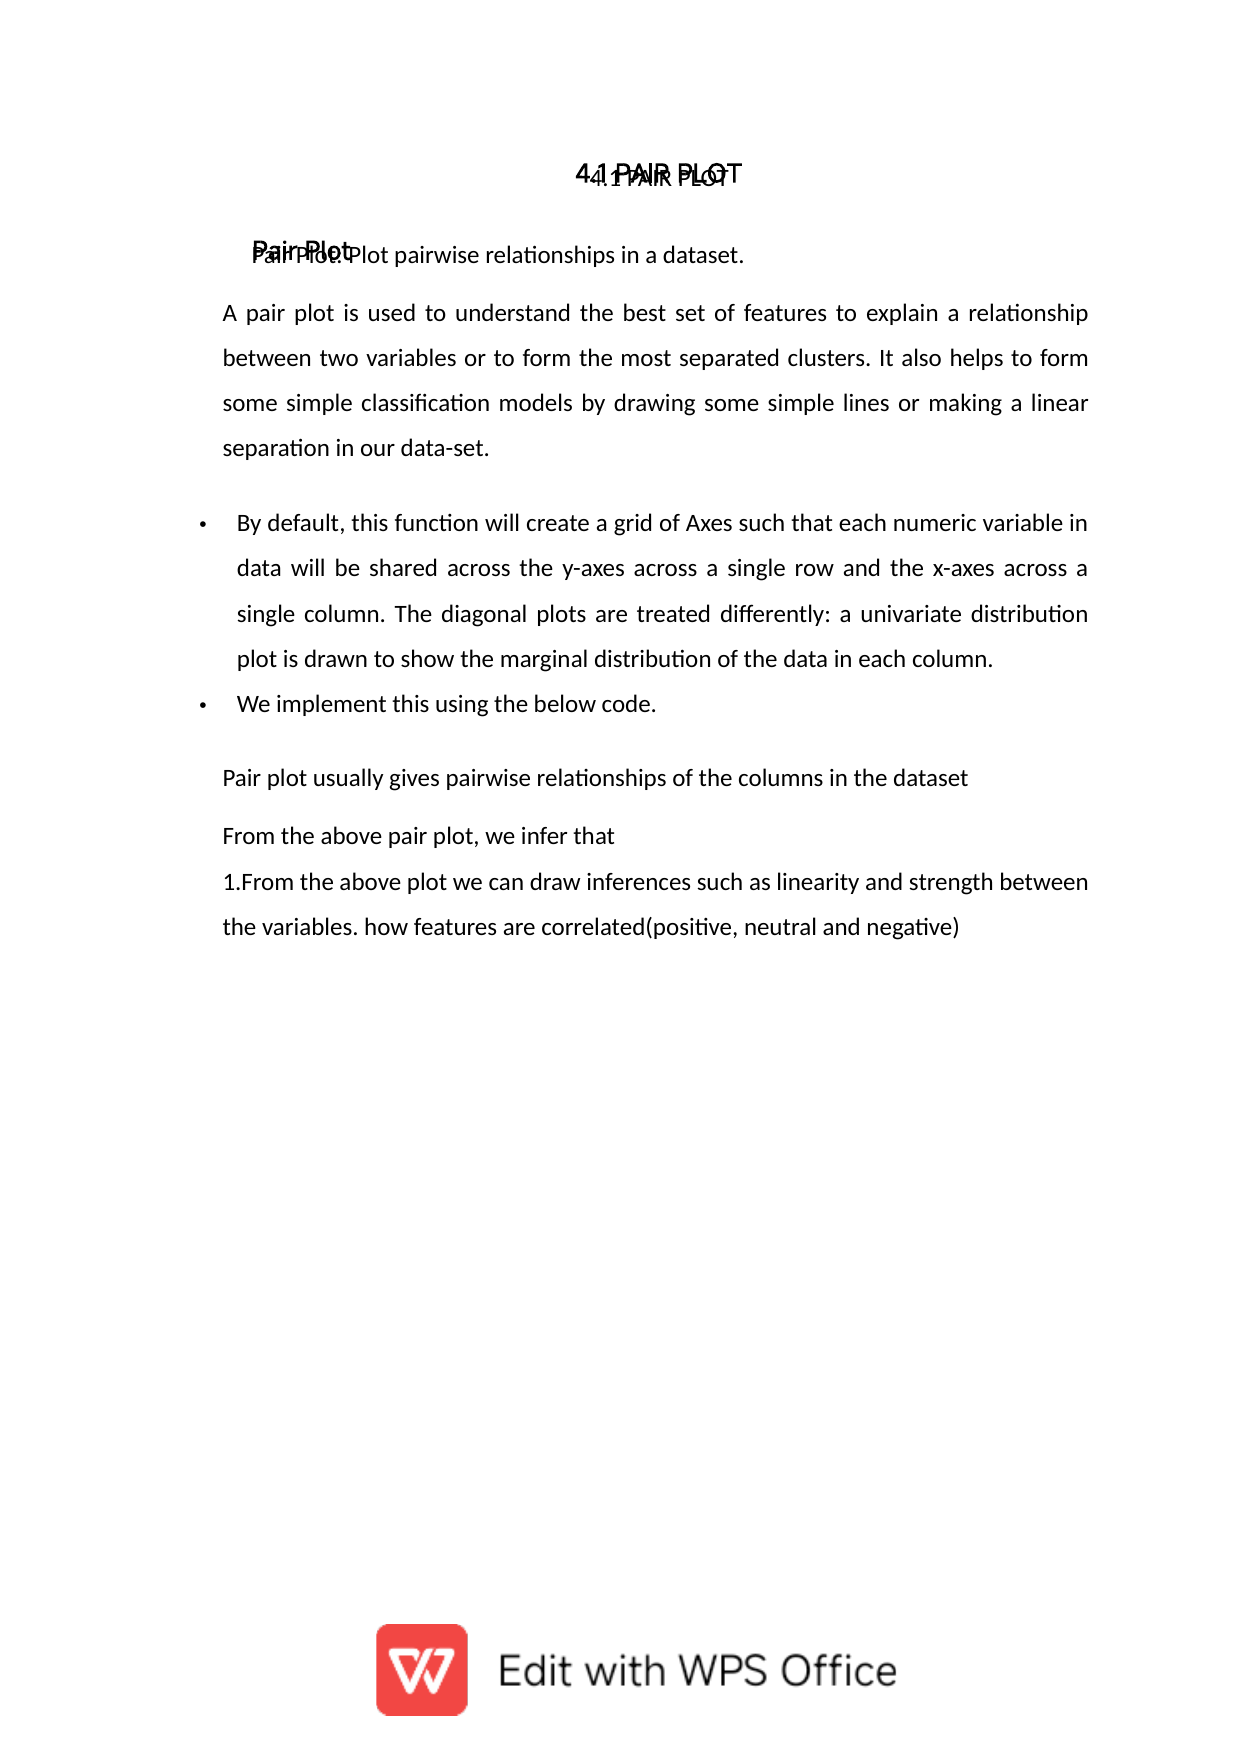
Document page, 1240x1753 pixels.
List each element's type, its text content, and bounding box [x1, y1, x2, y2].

list We implement this using the below code. [199, 688, 1090, 719]
text A pair plot is used to understand the best set of features to explain a relationship between two variables or to form the most separated clusters. It also helps to form some simple classification models by drawing some simple lines or making a linear separation in our data-set. [222, 297, 1090, 463]
text Pair plot usually gives pairwise relationships of the columns in the dataset [222, 763, 1090, 793]
text 4.1 PAIR PLOT [228, 162, 1090, 193]
list By default, this function will create a grid of Axes such that each numeric variable in data will be shared across the y-axes across a single row and the x-axes across a single column. The diagonal plots are treated differently: a univariate distribution plot is drawn to show the marginal distribution of the data in each column. [199, 507, 1090, 674]
text 1.From the above plot we can draw inferences such as linearity and strength between the variables. how features are correlated(positive, neutral and negative) [222, 866, 1090, 942]
text Pair Plot: Plot pairwise relationships in a dataset. [251, 239, 1090, 270]
text From the above pair plot, we infer that [222, 820, 1090, 851]
